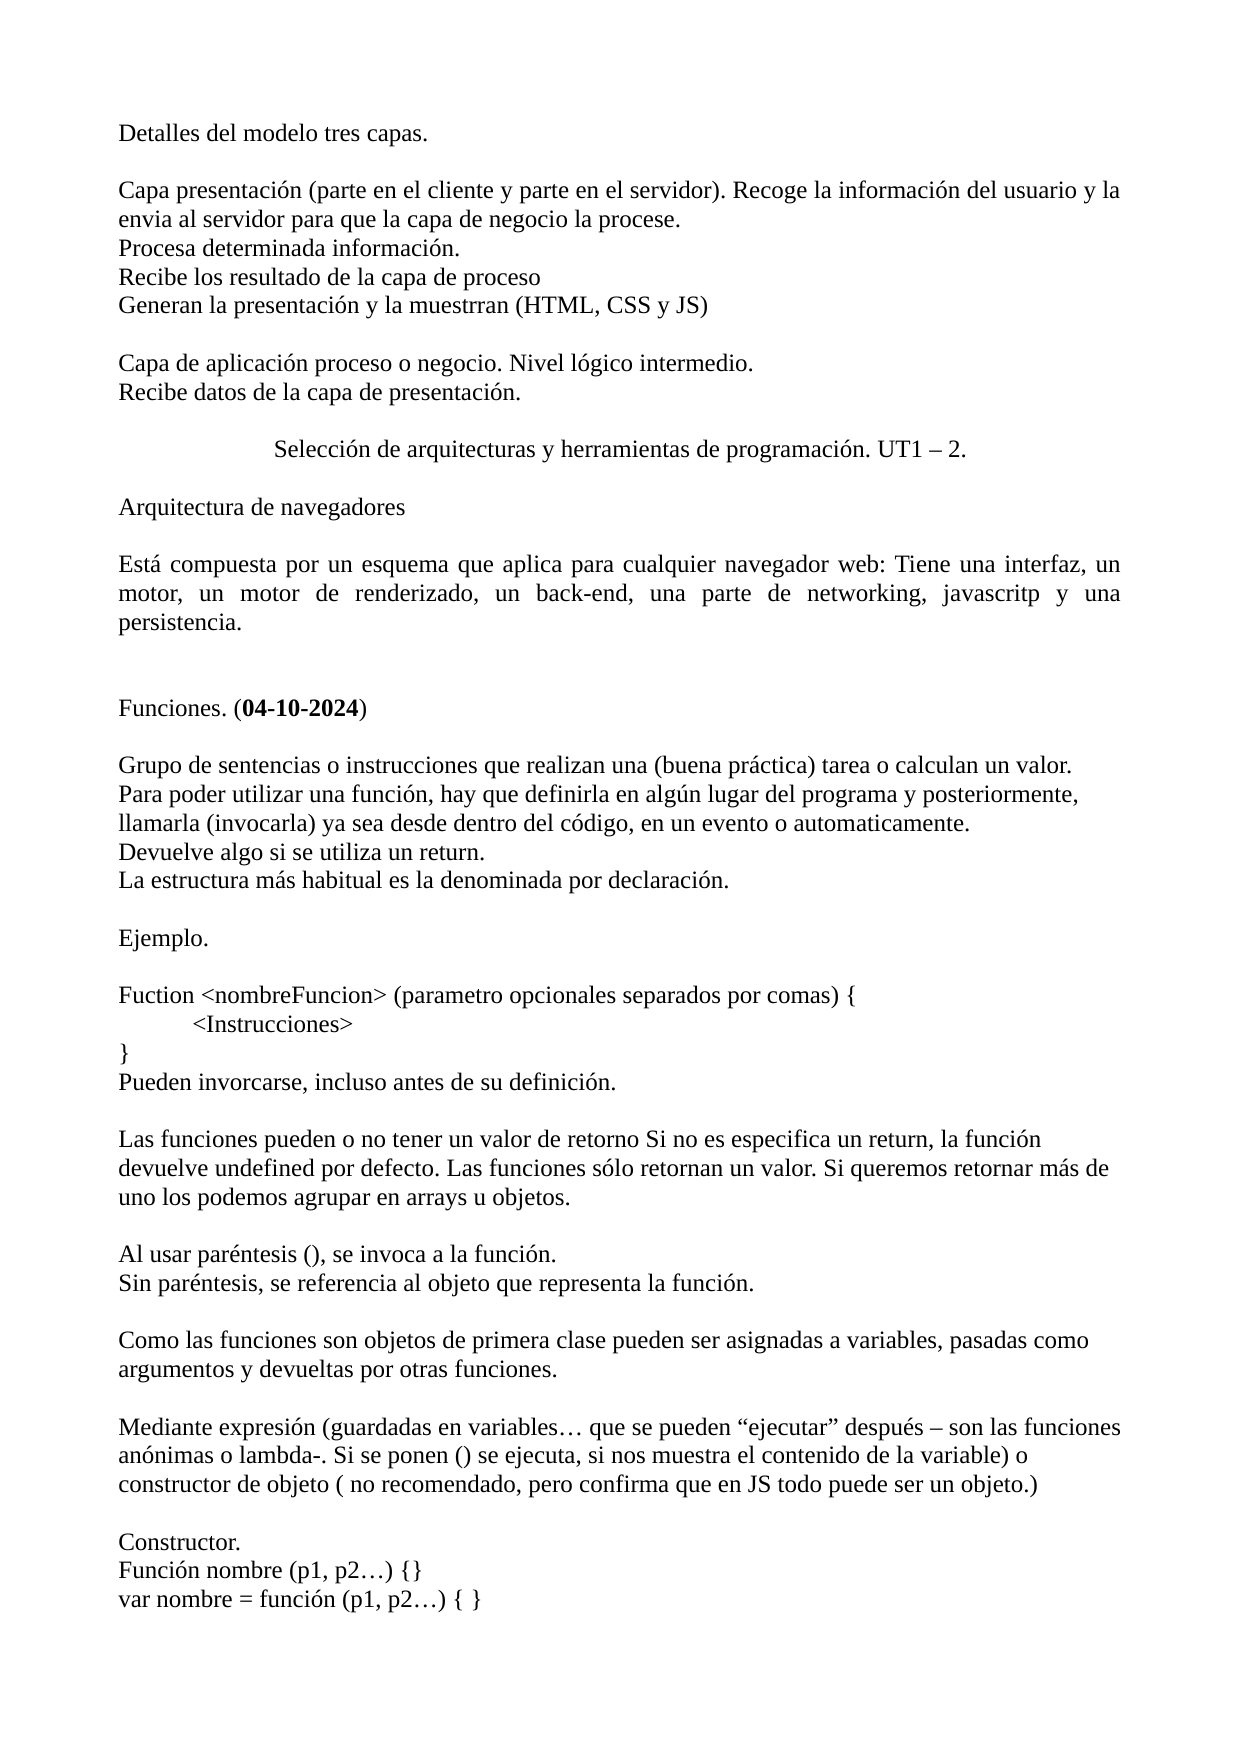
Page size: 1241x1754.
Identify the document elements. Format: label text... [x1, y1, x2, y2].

text Sin paréntesis, se referencia al objeto que representa la función. [118, 1268, 1122, 1297]
text Detalles del modelo tres capas. [118, 118, 1122, 147]
text Fuction <nombreFuncion> (parametro opcionales separados por comas) { [118, 981, 1122, 1009]
text Las funciones pueden o no tener un valor de retorno Si no es especifica un return, la función devuelve undefined por defecto. Las funciones sólo retornan un valor. Si queremos retornar más de uno los podemos agrupar en arrays u objetos. [118, 1124, 1122, 1211]
text Está compuesta por un esquema que aplica para cualquier navegador web: Tiene una interfaz, un motor, un motor de renderizado, un back-end, una parte de networking, javascritp y una persistencia. [118, 549, 1122, 636]
text <Instrucciones> [118, 1009, 1122, 1038]
text Devuelve algo si se utiliza un return. [118, 837, 1122, 866]
text Procesa determinada información. [118, 233, 1122, 262]
text Al usar paréntesis (), se invoca a la función. [118, 1239, 1122, 1268]
text Generan la presentación y la muestrran (HTML, CSS y JS) [118, 291, 1122, 319]
text Como las funciones son objetos de primera clase pueden ser asignadas a variables, pasadas como argumentos y devueltas por otras funciones. [118, 1326, 1122, 1383]
text Pueden invorcarse, incluso antes de su definición. [118, 1067, 1122, 1096]
text Para poder utilizar una función, hay que definirla en algún lugar del programa y posteriormente, llamarla (invocarla) ya sea desde dentro del código, en un evento o automaticamente. [118, 779, 1122, 837]
text Recibe datos de la capa de presentación. [118, 377, 1122, 406]
text Ejemplo. [118, 923, 1122, 952]
text Capa presentación (parte en el cliente y parte en el servidor). Recoge la información del usuario y la envia al servidor para que la capa de negocio la procese. [118, 176, 1122, 233]
text La estructura más habitual es la denominada por declaración. [118, 866, 1122, 894]
text } [118, 1038, 1122, 1067]
text var nombre = función (p1, p2…) { } [118, 1584, 1122, 1613]
text Constructor. [118, 1527, 1122, 1556]
text Función nombre (p1, p2…) {} [118, 1556, 1122, 1584]
text Capa de aplicación proceso o negocio. Nivel lógico intermedio. [118, 348, 1122, 377]
text Arquitectura de navegadores [118, 492, 1122, 521]
text Selección de arquitecturas y herramientas de programación. UT1 – 2. [118, 434, 1122, 463]
text Grupo de sentencias o instrucciones que realizan una (buena práctica) tarea o calculan un valor. [118, 722, 1122, 779]
text Recibe los resultado de la capa de proceso [118, 262, 1122, 291]
text Funciones. (04-10-2024) [118, 693, 1122, 722]
text Mediante expresión (guardadas en variables… que se pueden “ejecutar” después – son las funciones anónimas o lambda-. Si se ponen () se ejecuta, si nos muestra el contenido de la variable) o constructor de objeto ( no recomendado, pero confirma que en JS todo puede ser un objeto.) [118, 1412, 1122, 1498]
